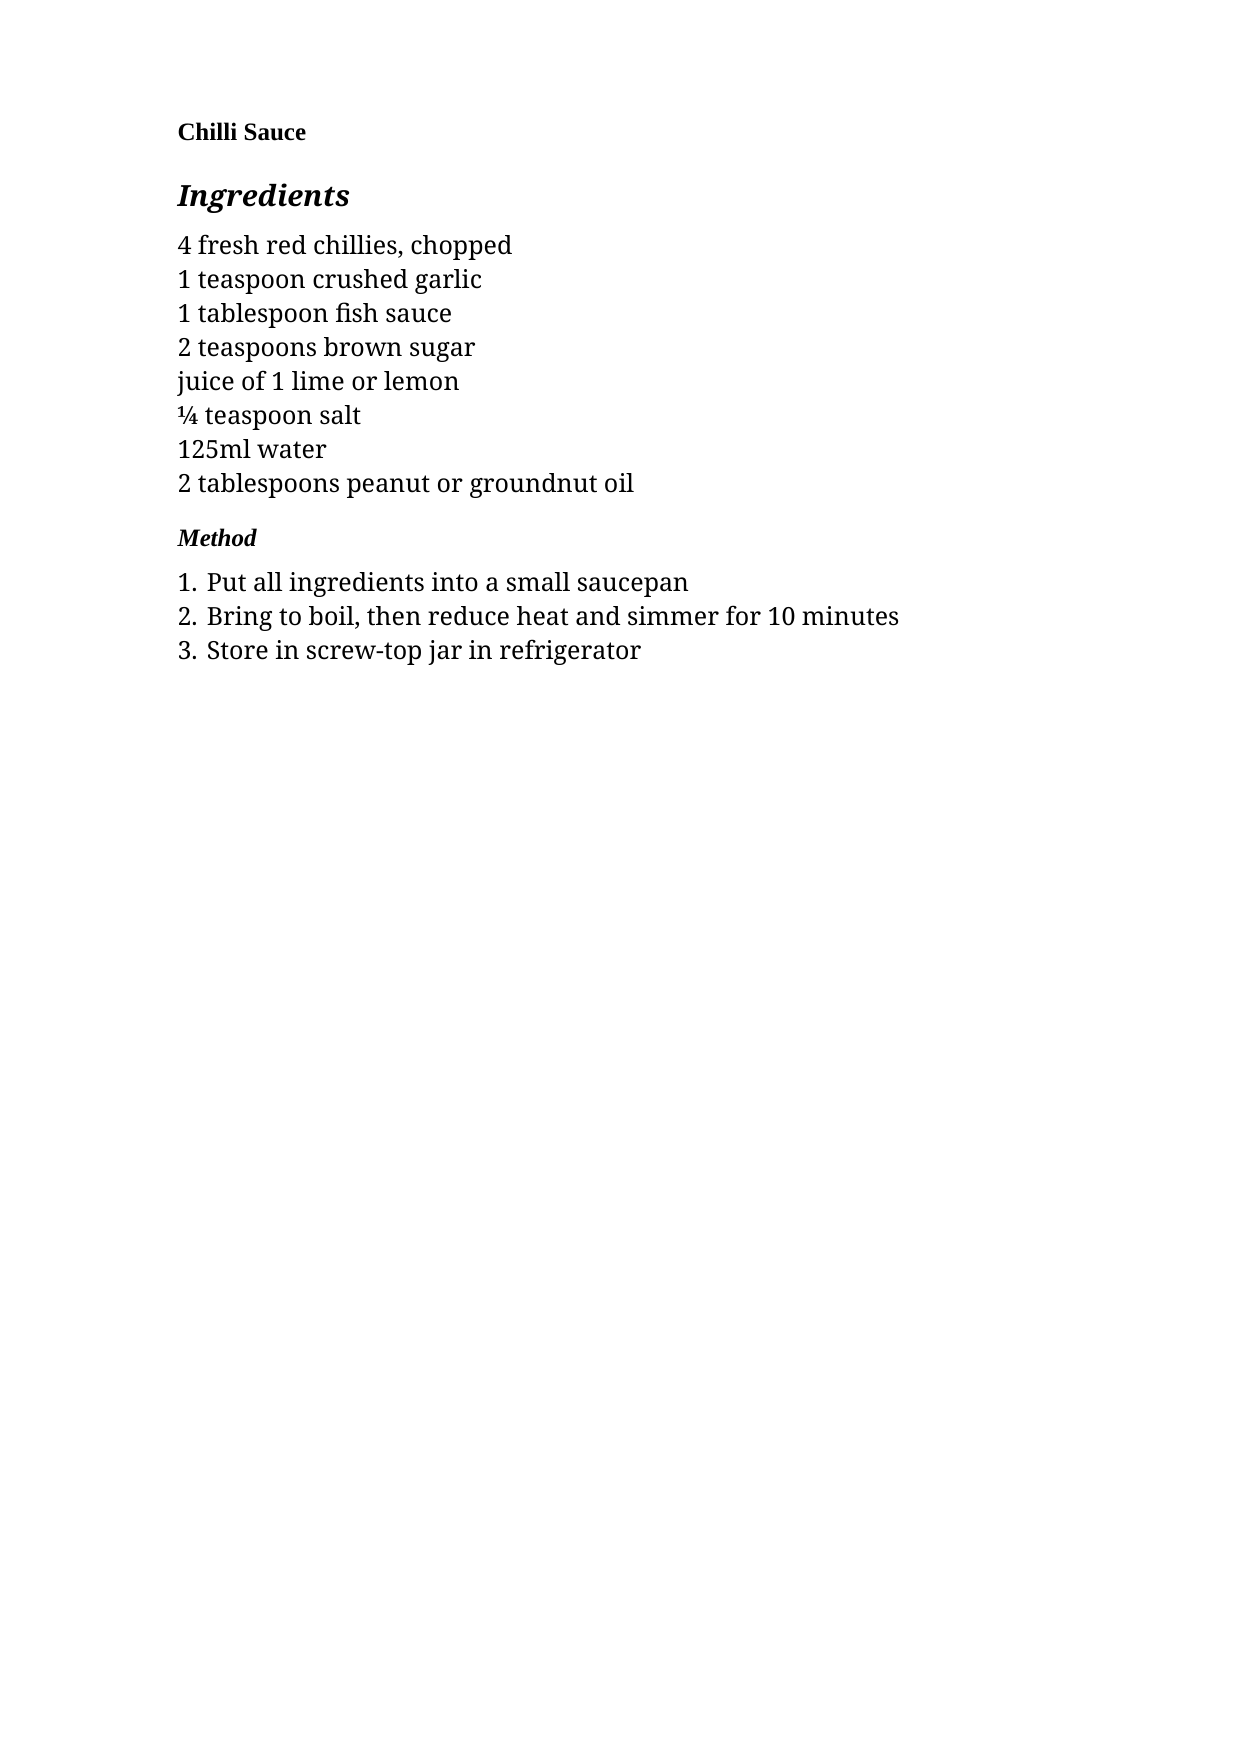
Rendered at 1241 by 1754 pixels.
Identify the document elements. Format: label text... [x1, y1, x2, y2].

text 1 teaspoon crushed garlic [177, 262, 1122, 296]
text 4 fresh red chillies, chopped [177, 228, 1122, 262]
text ¼ teaspoon salt [177, 397, 1122, 431]
list Put all ingredients into a small saucepan [177, 564, 1122, 598]
subtitle Ingredients [177, 175, 1122, 215]
text 1 tablespoon fish sauce [177, 296, 1122, 329]
text 2 tablespoons peanut or groundnut oil [177, 465, 1122, 499]
list Store in screw-top jar in refrigerator [177, 632, 1122, 666]
subtitle Method [177, 524, 1122, 552]
text 2 teaspoons brown sugar [177, 329, 1122, 363]
text 125ml water [177, 431, 1122, 465]
text juice of 1 lime or lemon [177, 363, 1122, 397]
list Bring to boil, then reduce heat and simmer for 10 minutes [177, 598, 1122, 632]
